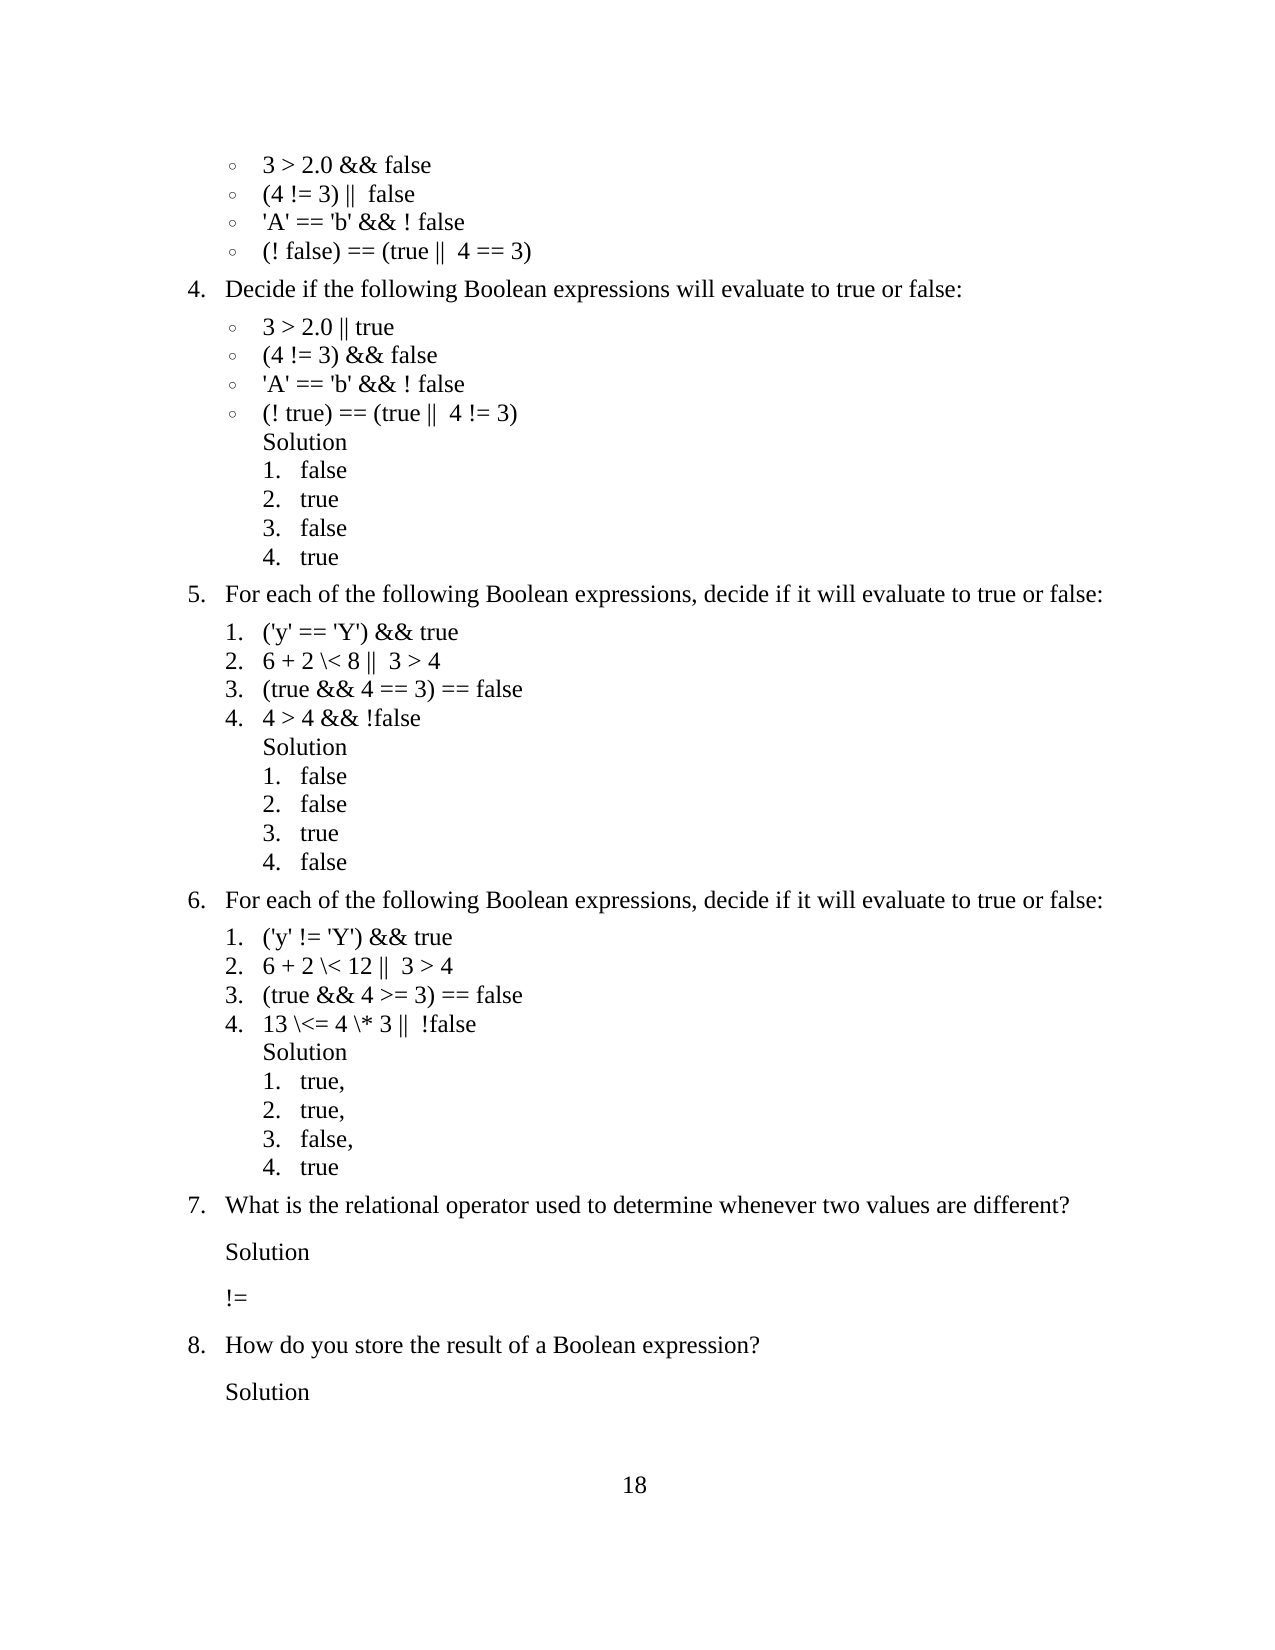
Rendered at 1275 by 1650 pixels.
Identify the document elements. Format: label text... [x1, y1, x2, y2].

list (4 != 3) && false [225, 340, 1125, 369]
list false [262, 455, 1125, 484]
list What is the relational operator used to determine whenever two values are different? [187, 1190, 1125, 1219]
list 3 > 2.0 || true [225, 312, 1125, 340]
list Decide if the following Boolean expressions will evaluate to true or false: [187, 274, 1125, 303]
list How do you store the result of a Boolean expression? [187, 1330, 1125, 1359]
list (true && 4 == 3) == false [225, 674, 1125, 703]
list true, [262, 1095, 1125, 1124]
list 6 + 2 \< 8 || 3 > 4 [225, 646, 1125, 674]
list true [262, 1152, 1125, 1181]
list false, [262, 1124, 1125, 1152]
list 13 \<= 4 \* 3 || !false [225, 1009, 1125, 1037]
list 'A' == 'b' && ! false [225, 207, 1125, 236]
list false [262, 761, 1125, 789]
list true, [262, 1066, 1125, 1095]
list 3 > 2.0 && false [225, 150, 1125, 179]
list false [262, 789, 1125, 818]
list (true && 4 >= 3) == false [225, 980, 1125, 1009]
list true [262, 542, 1125, 570]
list (! false) == (true || 4 == 3) [225, 236, 1125, 265]
list 'A' == 'b' && ! false [225, 369, 1125, 398]
list false [262, 847, 1125, 876]
list Solution [187, 1237, 1125, 1266]
list true [262, 484, 1125, 513]
list ('y' != 'Y') && true [225, 922, 1125, 951]
list false [262, 513, 1125, 542]
list Solution [225, 1037, 1125, 1066]
list 4 > 4 && !false [225, 703, 1125, 732]
list true [262, 818, 1125, 847]
list (! true) == (true || 4 != 3) [225, 398, 1125, 427]
list 6 + 2 \< 12 || 3 > 4 [225, 951, 1125, 980]
list For each of the following Boolean expressions, decide if it will evaluate to true or false: [187, 885, 1125, 913]
list For each of the following Boolean expressions, decide if it will evaluate to true or false: [187, 579, 1125, 608]
list Solution [225, 427, 1125, 455]
list ('y' == 'Y') && true [225, 617, 1125, 646]
list != [187, 1283, 1125, 1312]
list Solution [225, 732, 1125, 761]
list (4 != 3) || false [225, 179, 1125, 207]
list Solution [187, 1377, 1125, 1406]
